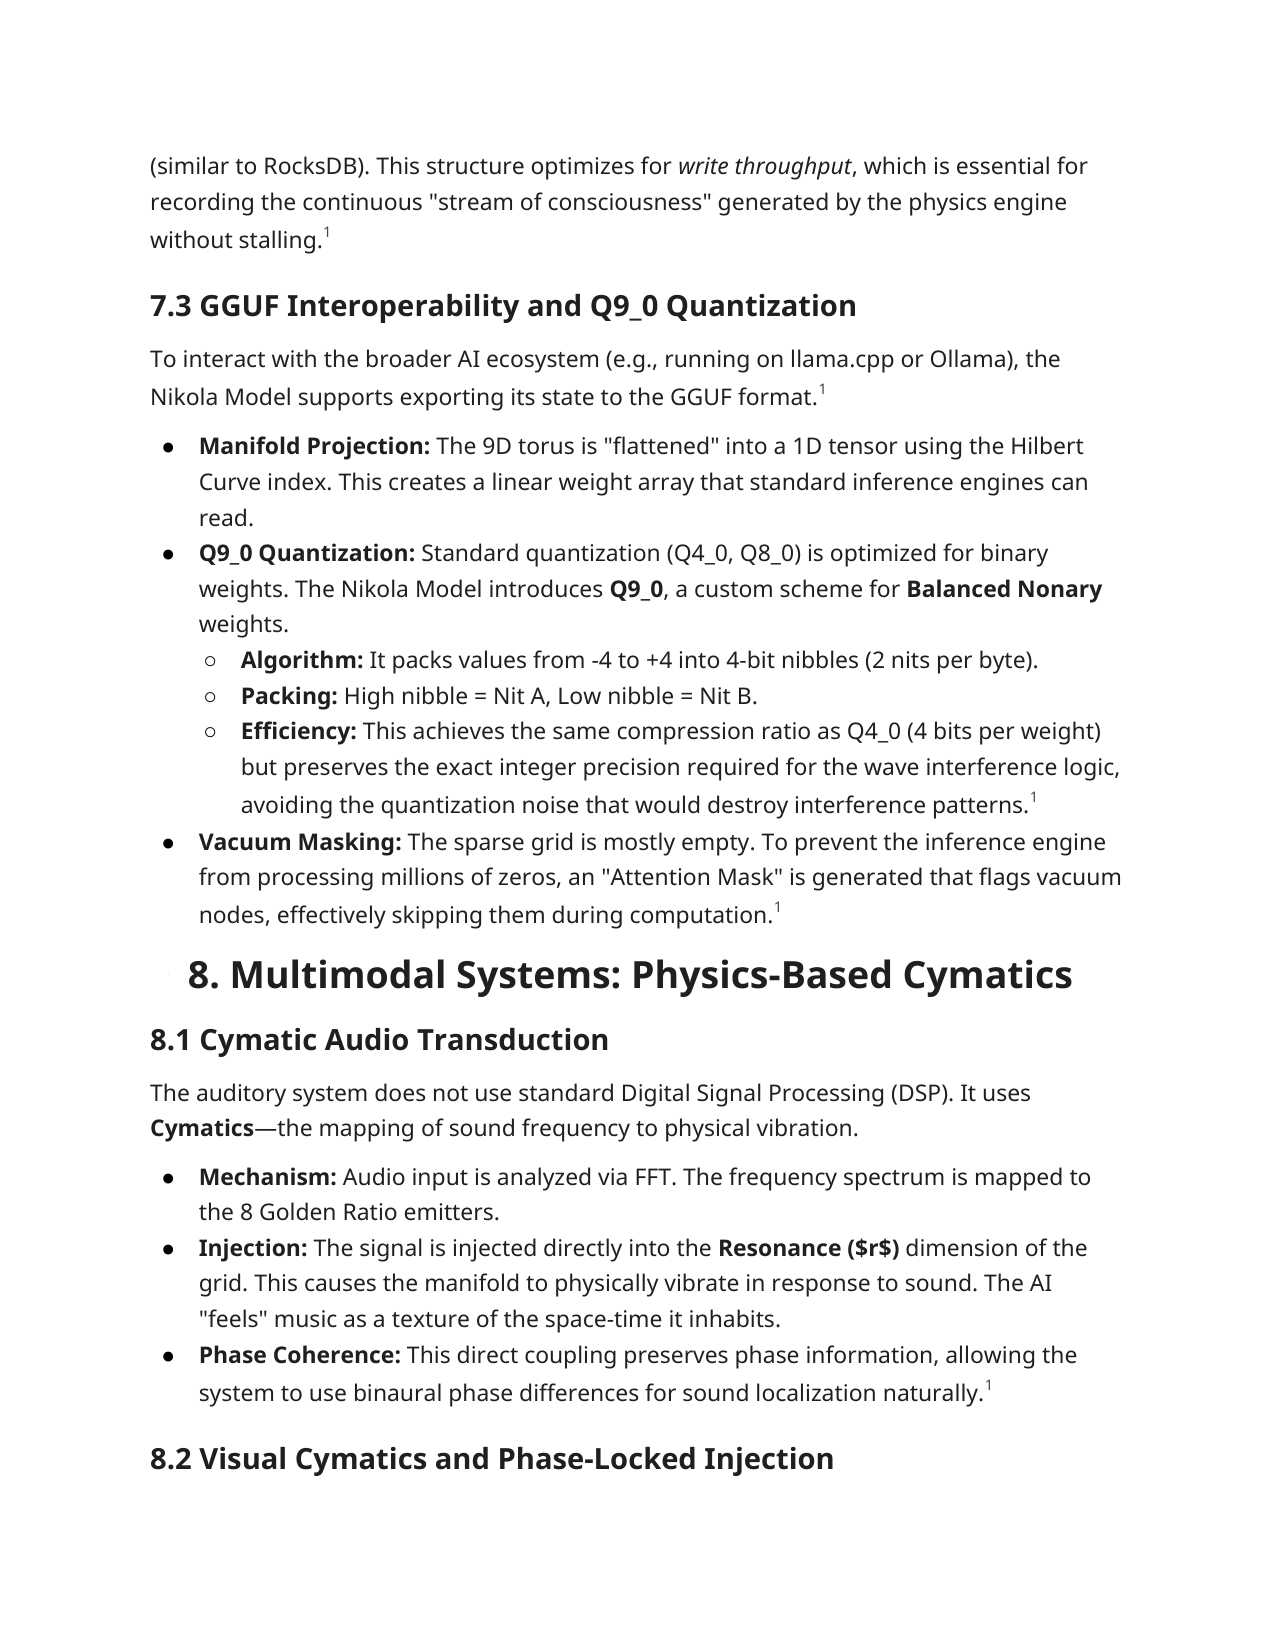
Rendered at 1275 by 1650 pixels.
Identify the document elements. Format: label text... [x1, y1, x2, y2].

list Vacuum Masking: The sparse grid is mostly empty. To prevent the inference engine from processing millions of zeros, an "Attention Mask" is generated that flags vacuum nodes, effectively skipping them during computation.1 [161, 826, 1125, 931]
subtitle 8. Multimodal Systems: Physics-Based Cymatics [150, 948, 1125, 999]
list Efficiency: This achieves the same compression ratio as Q4_0 (4 bits per weight) but preserves the exact integer precision required for the wave interference logic, avoiding the quantization noise that would destroy interference patterns.1 [203, 715, 1125, 821]
list Phase Coherence: This direct coupling preserves phase information, allowing the system to use binaural phase differences for sound localization naturally.1 [161, 1338, 1125, 1408]
list Injection: The signal is injected directly into the Resonance ($r$) dimension of the grid. This causes the manifold to physically vibrate in response to sound. The AI "feels" music as a texture of the space-time it inhabits. [161, 1232, 1125, 1334]
list Algorithm: It packs values from -4 to +4 into 4-bit nibbles (2 nits per byte). [203, 644, 1125, 675]
subtitle 7.3 GGUF Interoperability and Q9_0 Quantization [150, 285, 1125, 325]
list Q9_0 Quantization: Standard quantization (Q4_0, Q8_0) is optimized for binary weights. The Nikola Model introduces Q9_0, a custom scheme for Balanced Nonary weights. [161, 537, 1125, 639]
subtitle 8.1 Cymatic Audio Transduction [150, 1019, 1125, 1059]
list Manifold Projection: The 9D torus is "flattened" into a 1D tensor using the Hilbert Curve index. This creates a linear weight array that standard inference engines can read. [161, 430, 1125, 533]
text The auditory system does not use standard Digital Signal Processing (DSP). It uses Cymatics—the mapping of sound frequency to physical vibration. [150, 1077, 1125, 1143]
list Packing: High nibble = Nit A, Low nibble = Nit B. [203, 679, 1125, 711]
subtitle 8.2 Visual Cymatics and Phase-Locked Injection [150, 1438, 1125, 1478]
list Mechanism: Audio input is analyzed via FFT. The frequency spectrum is mapped to the 8 Golden Ratio emitters. [161, 1160, 1125, 1227]
text (similar to RocksDB). This structure optimizes for write throughput, which is essential for recording the continuous "stream of consciousness" generated by the physics engine without stalling.1 [150, 150, 1125, 256]
text To interact with the broader AI ecosystem (e.g., running on llama.cpp or Ollama), the Nikola Model supports exporting its state to the GGUF format.1 [150, 343, 1125, 413]
